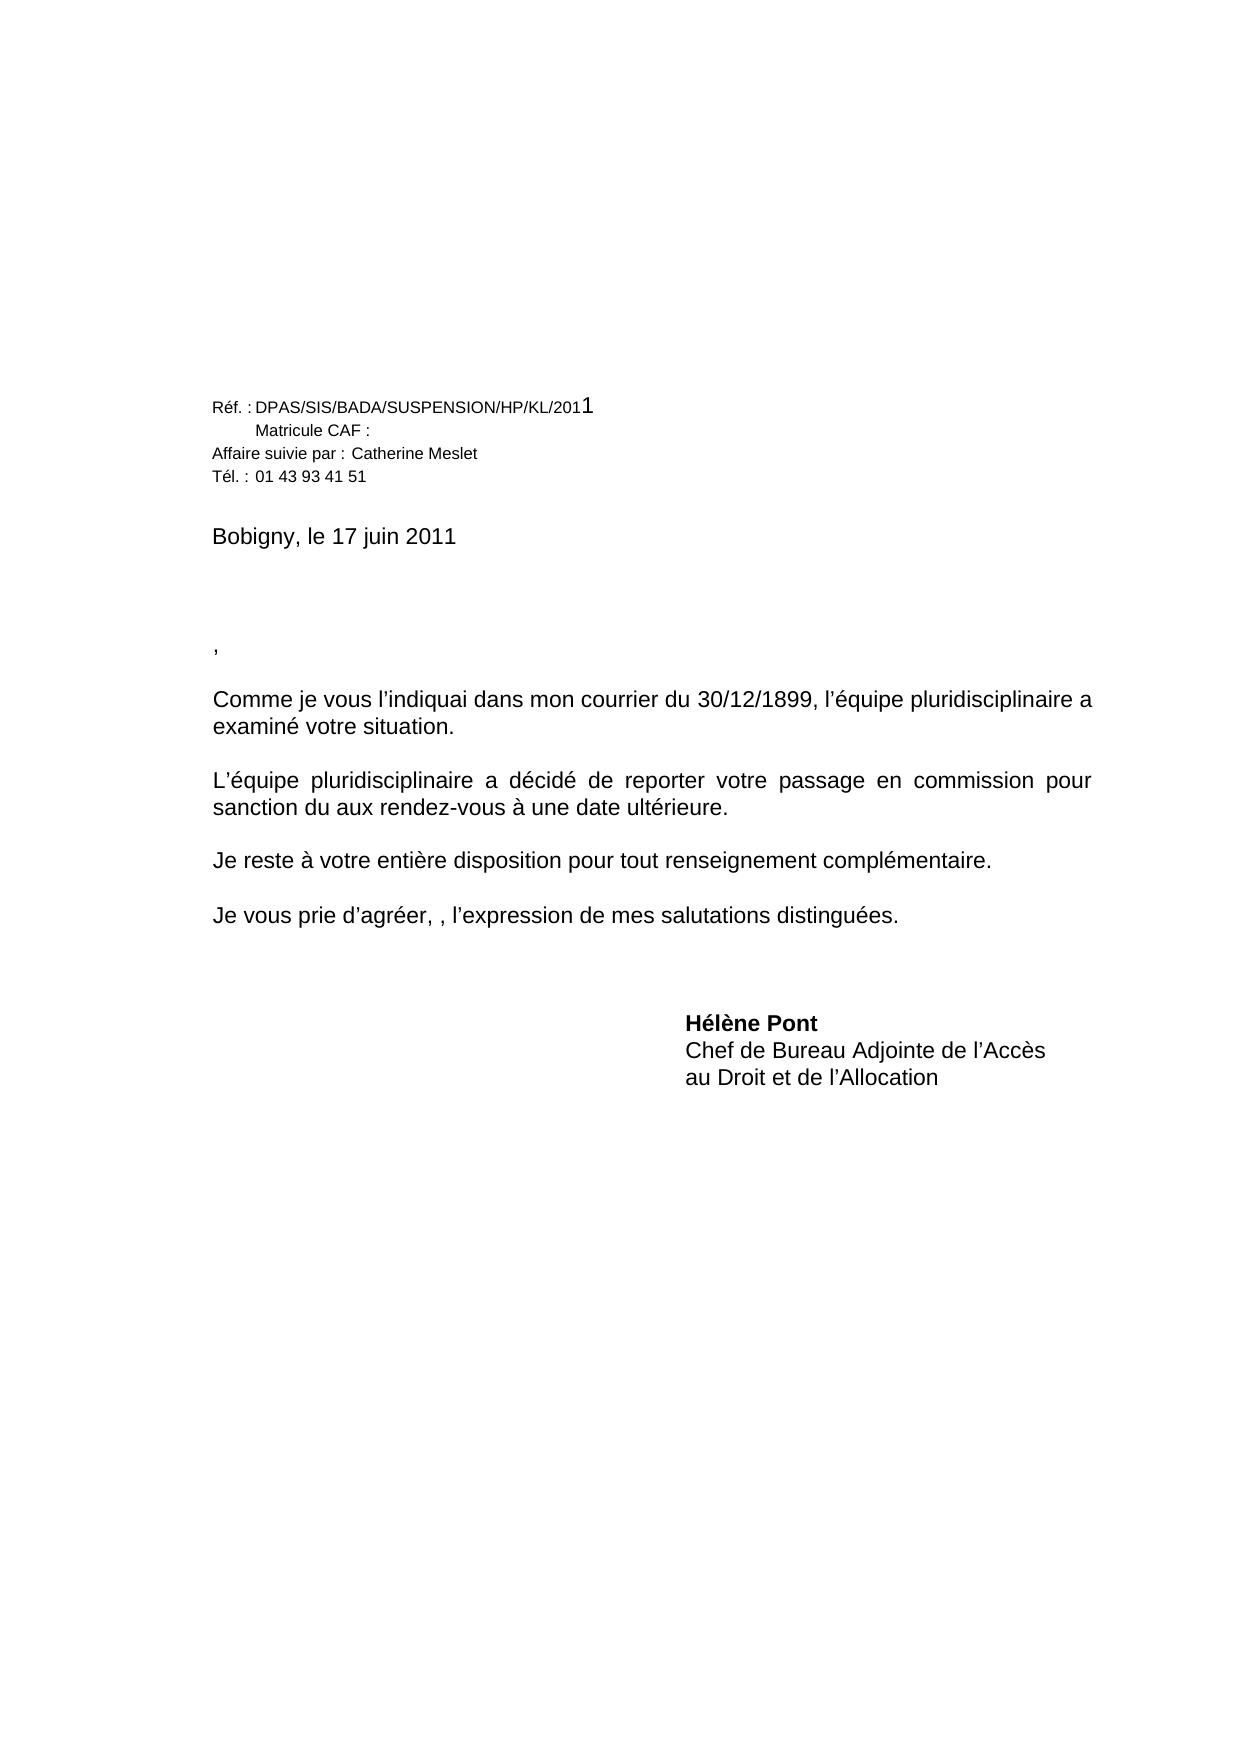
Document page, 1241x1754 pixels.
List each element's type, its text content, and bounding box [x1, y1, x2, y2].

text Je vous prie d’agréer, , l’expression de mes salutations distinguées. [213, 901, 1092, 928]
table_cell Catherine Meslet [351, 441, 655, 464]
table_cell [212, 361, 1159, 379]
table_cell [212, 487, 655, 510]
text Comme je vous l’indiquai dans mon courrier du 30/12/1899, l’équipe pluridisciplinaire a examiné votre situation. [213, 685, 1092, 739]
table_cell Réf. : [212, 395, 255, 441]
table_cell [212, 379, 655, 395]
table_cell Bobigny, le 17 juin 2011 [212, 523, 1159, 549]
table_cell 01 43 93 41 51 [255, 464, 655, 487]
table_cell [212, 510, 1159, 522]
table_cell Tél. : [212, 464, 255, 487]
text au Droit et de l’Allocation [685, 1063, 1092, 1090]
text Je reste à votre entière disposition pour tout renseignement complémentaire. [213, 847, 1092, 874]
text , [213, 631, 1092, 658]
table_cell Affaire suivie par : [212, 441, 351, 464]
table_cell [685, 379, 1159, 510]
table_header [212, 278, 655, 361]
text L’équipe pluridisciplinaire a décidé de reporter votre passage en commission pour sanction du aux rendez-vous à une date ultérieure. [213, 766, 1092, 820]
table_cell DPAS/SIS/BADA/SUSPENSION/HP/KL/2011 Matricule CAF : [255, 395, 655, 441]
table_cell [655, 379, 685, 510]
text Hélène Pont [685, 1009, 1092, 1036]
text Chef de Bureau Adjointe de l’Accès [685, 1036, 1092, 1063]
table_header [655, 278, 1159, 361]
